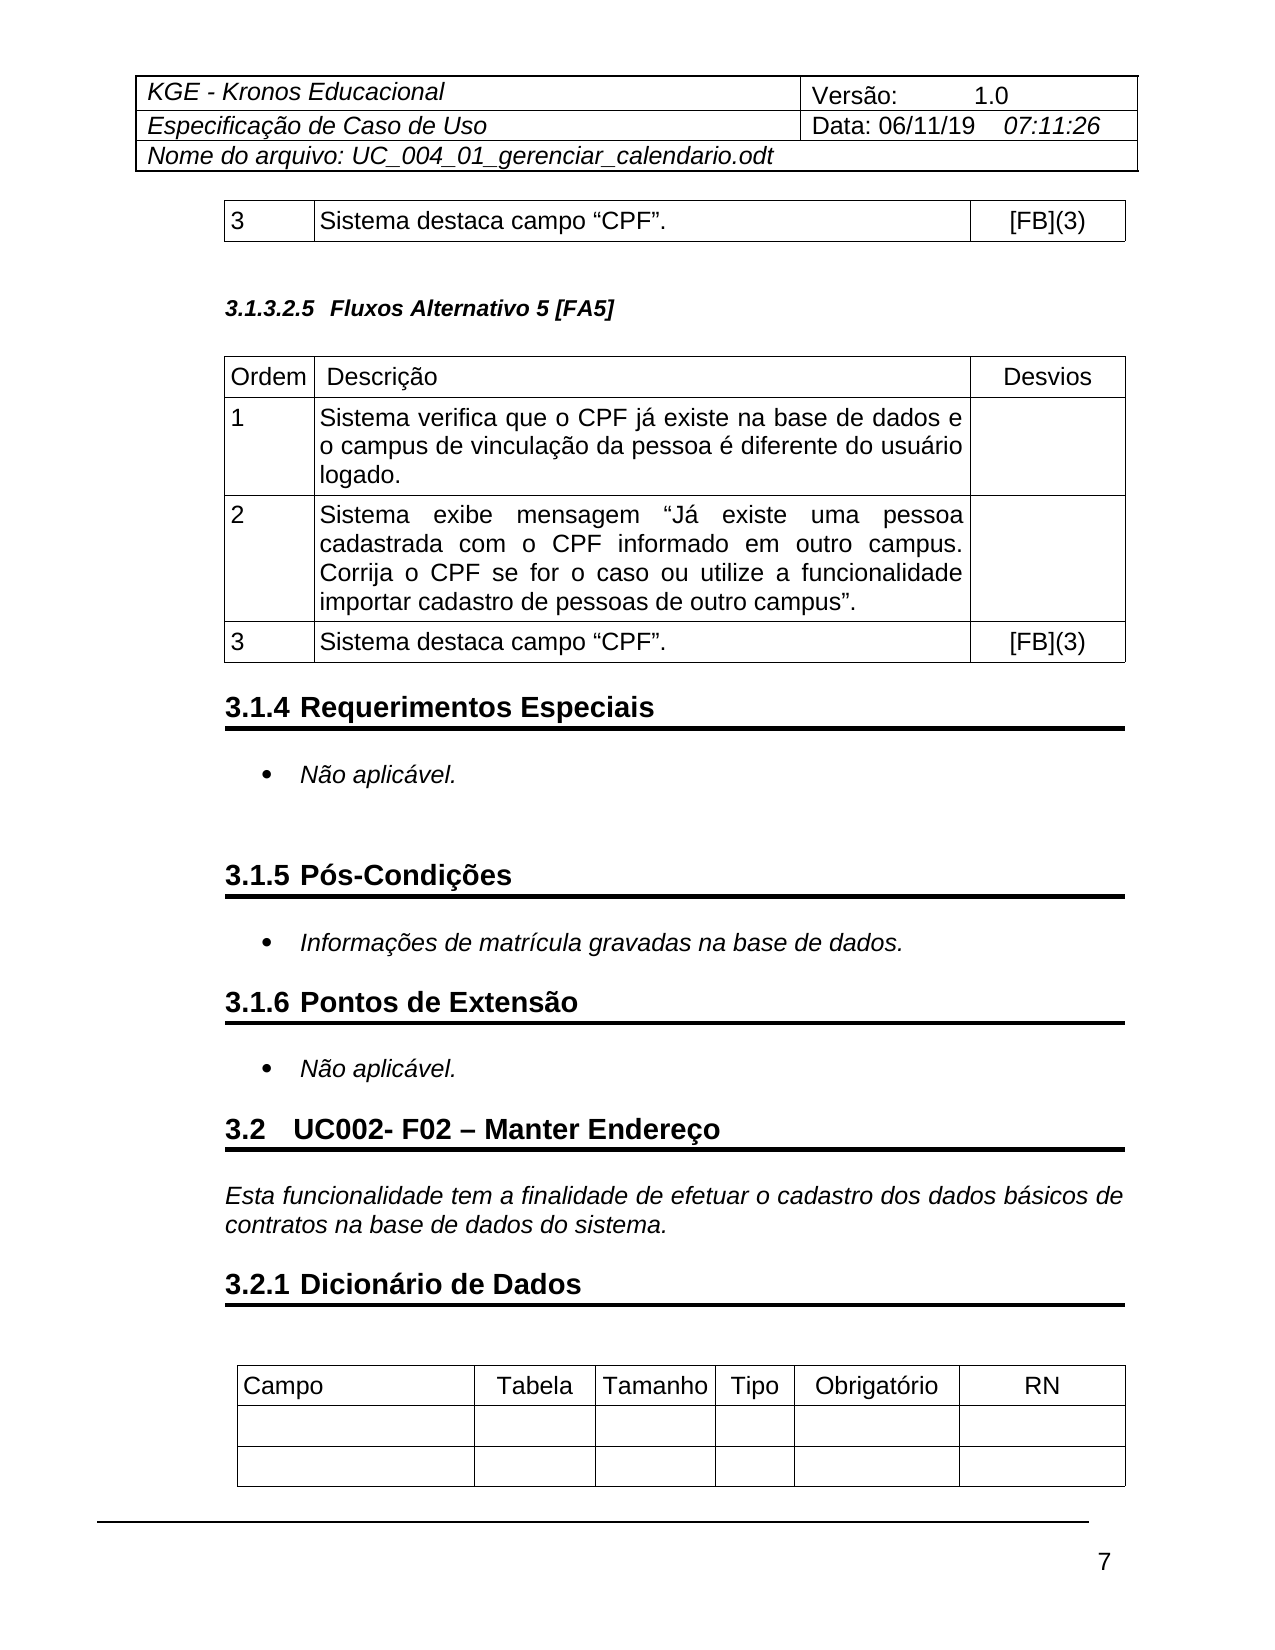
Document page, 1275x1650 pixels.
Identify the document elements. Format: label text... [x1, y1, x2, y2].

subtitle Pontos de Extensão [225, 985, 1125, 1021]
table_cell [475, 1406, 595, 1446]
table_header Desvios [971, 357, 1125, 397]
list Não aplicável. [262, 759, 1125, 788]
list Não aplicável. [262, 1054, 1125, 1083]
table_cell Sistema exibe mensagem “Já existe uma pessoa cadastrada com o CPF informado em outro campus. Corrija o CPF se for o caso ou utilize a funcionalidade importar cadastro de pessoas de outro campus”. [315, 496, 970, 621]
table_cell [238, 1406, 474, 1446]
table_cell 1 [225, 398, 314, 494]
table_header Campo [238, 1366, 474, 1405]
subtitle Requerimentos Especiais [225, 691, 1125, 726]
text Esta funcionalidade tem a finalidade de efetuar o cadastro dos dados básicos de contratos na base de dados do sistema. [225, 1181, 1125, 1238]
table_header Tipo [716, 1366, 794, 1405]
subtitle UC002- F02 – Manter Endereço [225, 1112, 1125, 1147]
subtitle Dicionário de Dados [225, 1267, 1125, 1303]
table_cell Sistema destaca campo “CPF”. [315, 622, 970, 662]
table_header Ordem [225, 357, 314, 397]
table_header Descrição [315, 357, 970, 397]
subtitle Fluxos Alternativo 5 [FA5] [225, 295, 1125, 321]
table_cell 3 [225, 622, 314, 662]
table_cell [960, 1406, 1125, 1446]
table_cell [971, 398, 1125, 494]
table_cell [596, 1406, 715, 1446]
table_cell [716, 1447, 794, 1486]
table_header Obrigatório [795, 1366, 959, 1405]
table_cell [960, 1447, 1125, 1486]
table_header Tabela [475, 1366, 595, 1405]
table_cell [971, 496, 1125, 621]
table_cell [716, 1406, 794, 1446]
table_cell Sistema destaca campo “CPF”. [315, 201, 970, 241]
list Informações de matrícula gravadas na base de dados. [262, 927, 1125, 956]
table_cell [475, 1447, 595, 1486]
subtitle Pós-Condições [225, 858, 1125, 894]
table_cell [FB](3) [971, 201, 1125, 241]
table_header RN [960, 1366, 1125, 1405]
table_header Tamanho [596, 1366, 715, 1405]
table_cell 3 [225, 201, 314, 241]
table_cell [238, 1447, 474, 1486]
table_cell 2 [225, 496, 314, 621]
table_cell [596, 1447, 715, 1486]
table_cell Sistema verifica que o CPF já existe na base de dados e o campus de vinculação da pessoa é diferente do usuário logado. [315, 398, 970, 494]
table_cell [FB](3) [971, 622, 1125, 662]
table_cell [795, 1406, 959, 1446]
table_cell [795, 1447, 959, 1486]
